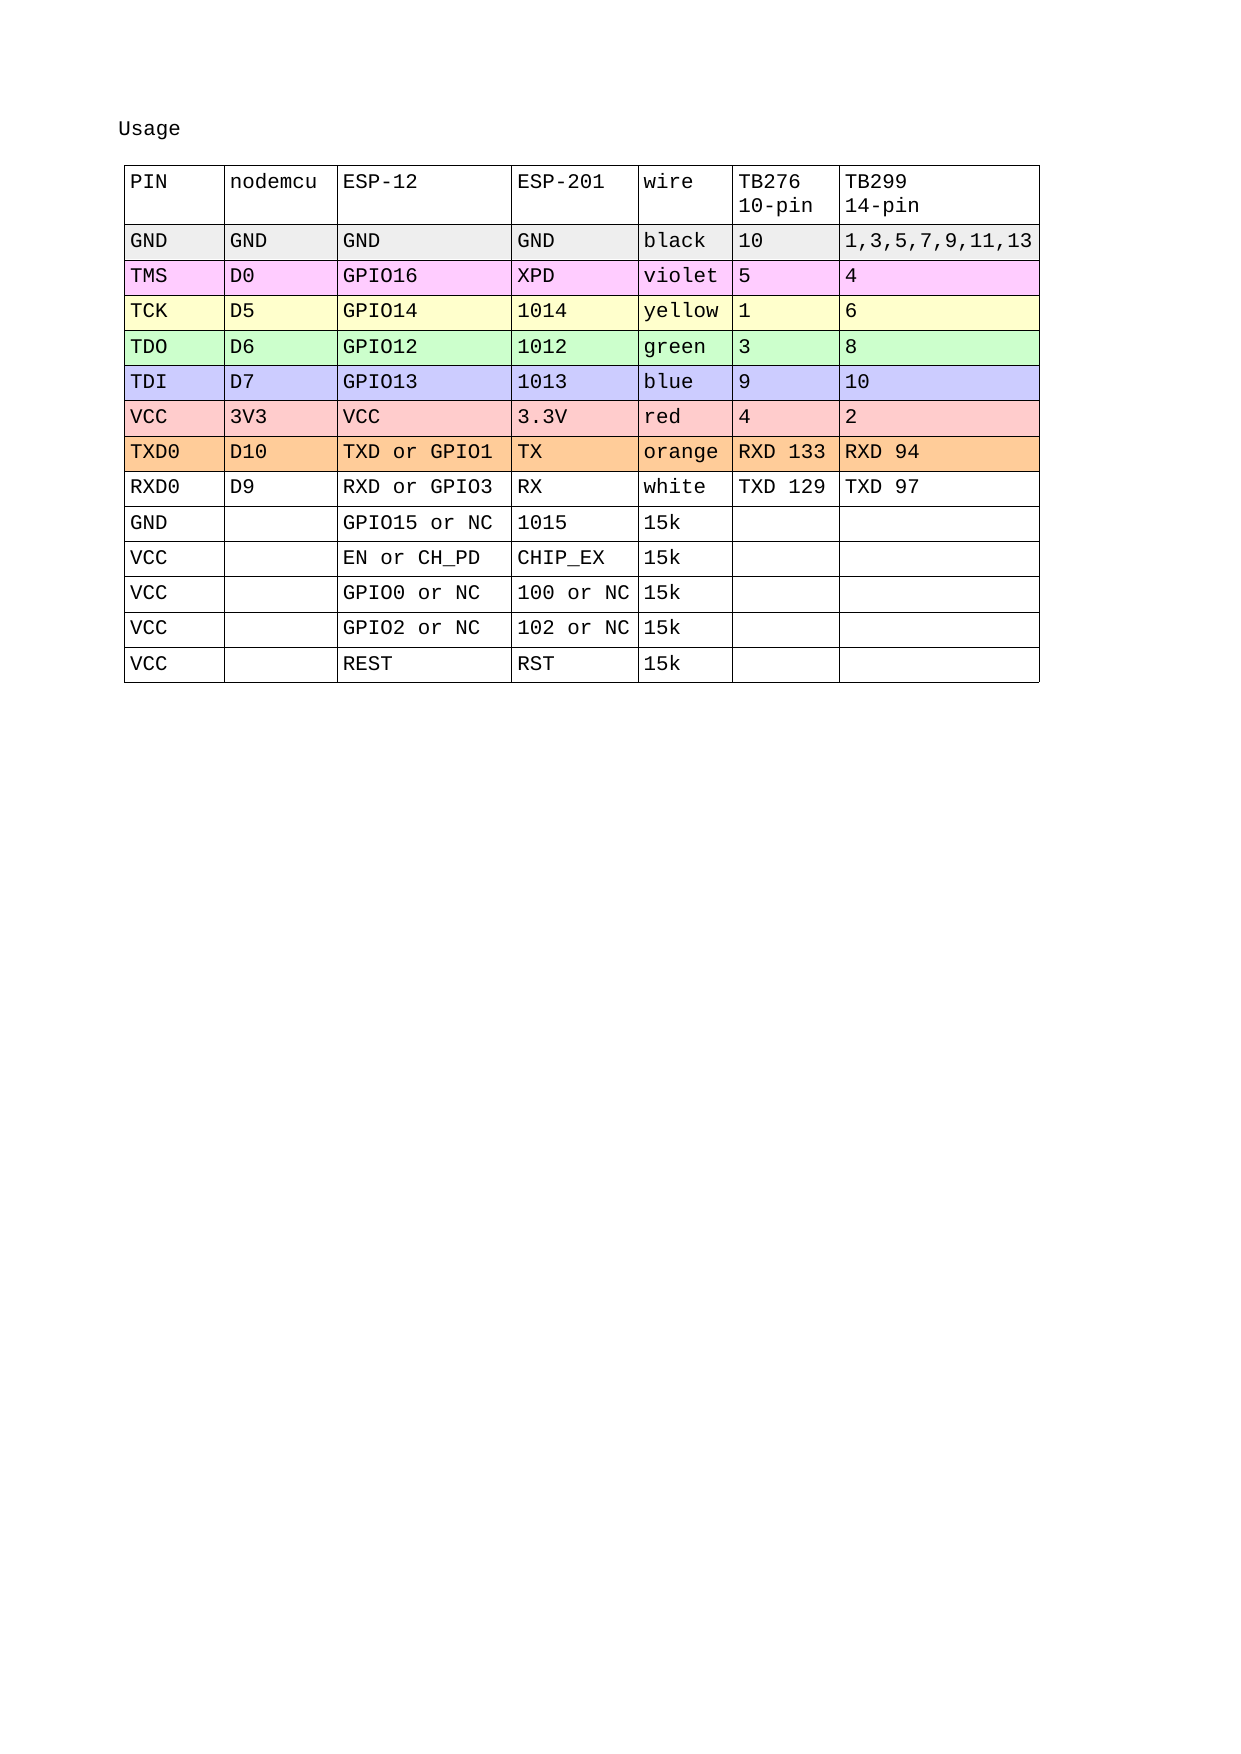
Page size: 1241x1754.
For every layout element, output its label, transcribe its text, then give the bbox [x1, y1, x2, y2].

table_cell 4 [840, 261, 1039, 295]
table_header nodemcu [225, 166, 337, 224]
table_cell GND [338, 225, 511, 259]
table_cell D9 [225, 472, 337, 506]
table_cell GPIO2 or NC [338, 613, 511, 647]
table_cell GND [125, 507, 224, 541]
table_cell [733, 577, 839, 612]
table_cell 102 or NC [512, 613, 638, 647]
table_cell GPIO0 or NC [338, 577, 511, 612]
table_cell 2 [840, 401, 1039, 436]
table_cell [840, 507, 1039, 541]
table_cell REST [338, 648, 511, 682]
table_cell [225, 648, 337, 682]
table_cell 15k [639, 542, 732, 576]
table_cell TXD 129 [733, 472, 839, 506]
table_cell GPIO15 or NC [338, 507, 511, 541]
table_cell 4 [733, 401, 839, 436]
table_cell TCK [125, 296, 224, 330]
table_cell [225, 507, 337, 541]
table_header TB299 14-pin [840, 166, 1039, 224]
table_cell RX [512, 472, 638, 506]
table_cell [733, 613, 839, 647]
table_cell GPIO13 [338, 366, 511, 400]
table_cell 15k [639, 613, 732, 647]
table_cell [733, 507, 839, 541]
table_cell red [639, 401, 732, 436]
table_cell EN or CH_PD [338, 542, 511, 576]
table_cell TXD0 [125, 437, 224, 471]
table_cell 1,3,5,7,9,11,13 [840, 225, 1039, 259]
table_cell 100 or NC [512, 577, 638, 612]
table_cell [225, 613, 337, 647]
table_cell GND [512, 225, 638, 259]
table_cell [840, 542, 1039, 576]
table_cell VCC [125, 577, 224, 612]
table_cell RXD0 [125, 472, 224, 506]
table_cell GND [225, 225, 337, 259]
table_cell D7 [225, 366, 337, 400]
table_cell RXD 94 [840, 437, 1039, 471]
table_cell GPIO12 [338, 331, 511, 365]
table_cell TDO [125, 331, 224, 365]
table_cell yellow [639, 296, 732, 330]
table_cell 15k [639, 577, 732, 612]
table_cell [840, 613, 1039, 647]
table_cell 8 [840, 331, 1039, 365]
table_cell VCC [125, 401, 224, 436]
table_cell CHIP_EX [512, 542, 638, 576]
table_cell green [639, 331, 732, 365]
table_cell D0 [225, 261, 337, 295]
table_cell blue [639, 366, 732, 400]
table_header TB276 10-pin [733, 166, 839, 224]
table_cell 1012 [512, 331, 638, 365]
table_cell 6 [840, 296, 1039, 330]
table_cell 15k [639, 648, 732, 682]
table_cell 3 [733, 331, 839, 365]
table_cell TMS [125, 261, 224, 295]
table_cell VCC [125, 542, 224, 576]
table_cell 9 [733, 366, 839, 400]
table_header ESP-201 [512, 166, 638, 224]
table_cell [733, 648, 839, 682]
table_cell XPD [512, 261, 638, 295]
table_cell [225, 577, 337, 612]
table_cell TXD 97 [840, 472, 1039, 506]
table_cell 1013 [512, 366, 638, 400]
table_cell 15k [639, 507, 732, 541]
table_header wire [639, 166, 732, 224]
table_header ESP-12 [338, 166, 511, 224]
table_cell D6 [225, 331, 337, 365]
table_cell [225, 542, 337, 576]
table_cell 1014 [512, 296, 638, 330]
text Usage [118, 118, 1122, 142]
table_cell D5 [225, 296, 337, 330]
table_cell [840, 648, 1039, 682]
table_cell TXD or GPIO1 [338, 437, 511, 471]
table_cell 1015 [512, 507, 638, 541]
table_header PIN [125, 166, 224, 224]
table_cell RST [512, 648, 638, 682]
table_cell TX [512, 437, 638, 471]
table_cell GPIO14 [338, 296, 511, 330]
table_cell VCC [125, 613, 224, 647]
table_cell GPIO16 [338, 261, 511, 295]
table_cell black [639, 225, 732, 259]
table_cell white [639, 472, 732, 506]
table_cell TDI [125, 366, 224, 400]
table_cell [840, 577, 1039, 612]
table_cell D10 [225, 437, 337, 471]
table_cell violet [639, 261, 732, 295]
table_cell 1 [733, 296, 839, 330]
table_cell 10 [840, 366, 1039, 400]
table_cell 3.3V [512, 401, 638, 436]
table_cell VCC [125, 648, 224, 682]
table_cell [733, 542, 839, 576]
table_cell RXD 133 [733, 437, 839, 471]
table_cell 10 [733, 225, 839, 259]
table_cell GND [125, 225, 224, 259]
table_cell 3V3 [225, 401, 337, 436]
table_cell RXD or GPIO3 [338, 472, 511, 506]
table_cell VCC [338, 401, 511, 436]
table_cell orange [639, 437, 732, 471]
table_cell 5 [733, 261, 839, 295]
